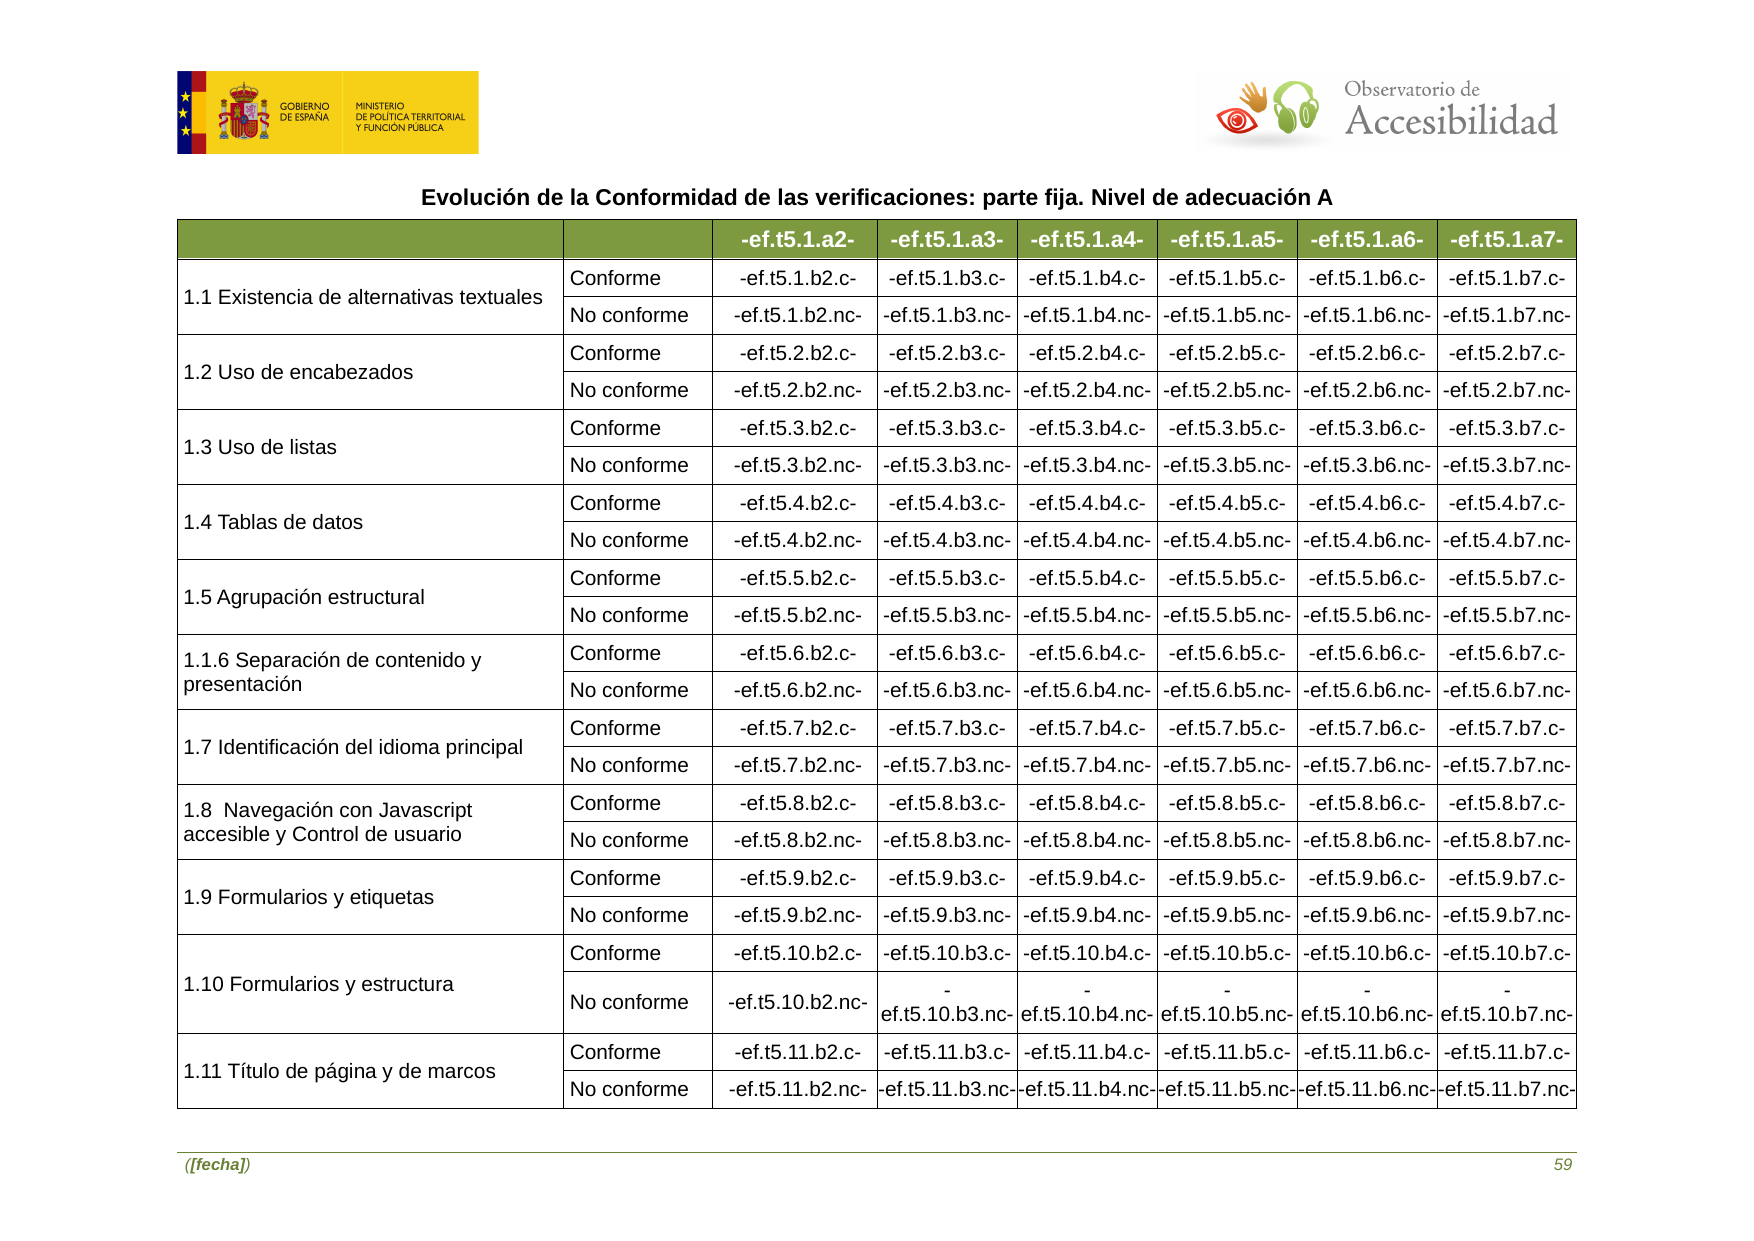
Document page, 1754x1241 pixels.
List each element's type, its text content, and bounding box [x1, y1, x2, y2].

table_cell Conforme [564, 410, 712, 446]
table_cell No conforme [564, 522, 712, 558]
table_cell -ef.t5.2.b2.c- [713, 335, 877, 371]
table_cell -ef.t5.10.b6.c- [1298, 935, 1437, 971]
table_cell -ef.t5.3.b6.nc- [1298, 447, 1437, 483]
table_cell 1.1 Existencia de alternativas textuales [178, 260, 563, 333]
table_cell -ef.t5.11.b7.c- [1438, 1034, 1576, 1070]
table_header [178, 220, 563, 258]
table_cell 1.10 Formularios y estructura [178, 935, 563, 1032]
table_cell Conforme [564, 785, 712, 821]
table_cell -ef.t5.5.b2.c- [713, 560, 877, 596]
table_header -ef.t5.1.a2- [713, 220, 877, 258]
table_cell -ef.t5.11.b5.nc- [1158, 1071, 1297, 1107]
table_cell -ef.t5.10.b3.c- [878, 935, 1017, 971]
table_cell -ef.t5.1.b4.c- [1018, 260, 1157, 296]
table_cell -ef.t5.11.b7.nc- [1438, 1071, 1576, 1107]
table_cell -ef.t5.4.b3.c- [878, 485, 1017, 521]
table_cell No conforme [564, 447, 712, 483]
table_cell -ef.t5.11.b6.c- [1298, 1034, 1437, 1070]
table_cell -ef.t5.5.b4.nc- [1018, 597, 1157, 633]
table_cell -ef.t5.5.b3.c- [878, 560, 1017, 596]
table_cell -ef.t5.9.b5.nc- [1158, 897, 1297, 933]
table_cell -ef.t5.8.b3.nc- [878, 822, 1017, 858]
table_cell -ef.t5.4.b2.c- [713, 485, 877, 521]
table_cell -ef.t5.8.b4.c- [1018, 785, 1157, 821]
table_cell -ef.t5.1.b6.nc- [1298, 297, 1437, 333]
table_cell -ef.t5.11.b4.nc- [1018, 1071, 1157, 1107]
table_cell Conforme [564, 635, 712, 671]
table_cell -ef.t5.2.b3.nc- [878, 372, 1017, 408]
table_cell -ef.t5.8.b2.nc- [713, 822, 877, 858]
table_cell -ef.t5.10.b3.nc- [878, 972, 1017, 1032]
table_cell -ef.t5.8.b3.c- [878, 785, 1017, 821]
table_cell -ef.t5.4.b6.c- [1298, 485, 1437, 521]
table_cell -ef.t5.3.b5.nc- [1158, 447, 1297, 483]
table_cell -ef.t5.7.b6.nc- [1298, 747, 1437, 783]
table_cell -ef.t5.7.b6.c- [1298, 710, 1437, 746]
table_cell -ef.t5.7.b4.c- [1018, 710, 1157, 746]
table_cell -ef.t5.6.b5.c- [1158, 635, 1297, 671]
table_cell -ef.t5.2.b4.c- [1018, 335, 1157, 371]
table_cell 1.11 Título de página y de marcos [178, 1034, 563, 1107]
table_cell -ef.t5.1.b2.c- [713, 260, 877, 296]
table_cell -ef.t5.10.b7.c- [1438, 935, 1576, 971]
table_cell -ef.t5.2.b5.nc- [1158, 372, 1297, 408]
table_cell -ef.t5.1.b7.c- [1438, 260, 1576, 296]
table_cell -ef.t5.9.b7.nc- [1438, 897, 1576, 933]
table_cell -ef.t5.4.b7.c- [1438, 485, 1576, 521]
table_cell -ef.t5.10.b5.nc- [1158, 972, 1297, 1032]
table_header -ef.t5.1.a4- [1018, 220, 1157, 258]
table_cell -ef.t5.6.b7.nc- [1438, 672, 1576, 708]
table_cell No conforme [564, 897, 712, 933]
table_cell -ef.t5.6.b3.c- [878, 635, 1017, 671]
table_cell -ef.t5.8.b4.nc- [1018, 822, 1157, 858]
table_cell -ef.t5.6.b7.c- [1438, 635, 1576, 671]
table_cell -ef.t5.9.b2.nc- [713, 897, 877, 933]
table_cell -ef.t5.7.b4.nc- [1018, 747, 1157, 783]
table_cell -ef.t5.6.b4.c- [1018, 635, 1157, 671]
table_cell -ef.t5.3.b4.nc- [1018, 447, 1157, 483]
table_cell -ef.t5.3.b2.nc- [713, 447, 877, 483]
table_cell 1.5 Agrupación estructural [178, 560, 563, 633]
table_cell Conforme [564, 710, 712, 746]
table_cell -ef.t5.11.b6.nc- [1298, 1071, 1437, 1107]
table_cell -ef.t5.11.b3.nc- [878, 1071, 1017, 1107]
table_cell No conforme [564, 747, 712, 783]
table_cell -ef.t5.5.b5.c- [1158, 560, 1297, 596]
table_cell -ef.t5.7.b7.c- [1438, 710, 1576, 746]
table_cell -ef.t5.10.b5.c- [1158, 935, 1297, 971]
table_header -ef.t5.1.a5- [1158, 220, 1297, 258]
table_cell -ef.t5.6.b2.c- [713, 635, 877, 671]
table_cell -ef.t5.1.b2.nc- [713, 297, 877, 333]
table_cell -ef.t5.7.b5.nc- [1158, 747, 1297, 783]
table_cell -ef.t5.11.b2.c- [713, 1034, 877, 1070]
table_cell -ef.t5.1.b7.nc- [1438, 297, 1576, 333]
table_cell -ef.t5.11.b2.nc- [713, 1071, 877, 1107]
table_cell 1.4 Tablas de datos [178, 485, 563, 558]
table_cell Conforme [564, 485, 712, 521]
table_cell -ef.t5.8.b5.c- [1158, 785, 1297, 821]
table_cell -ef.t5.4.b4.c- [1018, 485, 1157, 521]
table_cell -ef.t5.9.b5.c- [1158, 860, 1297, 896]
table_cell Conforme [564, 1034, 712, 1070]
table_cell -ef.t5.4.b7.nc- [1438, 522, 1576, 558]
table_cell -ef.t5.8.b5.nc- [1158, 822, 1297, 858]
table_cell -ef.t5.5.b7.c- [1438, 560, 1576, 596]
table_cell -ef.t5.6.b2.nc- [713, 672, 877, 708]
table_cell -ef.t5.7.b2.nc- [713, 747, 877, 783]
table_cell -ef.t5.3.b7.nc- [1438, 447, 1576, 483]
table_cell Conforme [564, 335, 712, 371]
table_cell No conforme [564, 1071, 712, 1107]
table_cell 1.3 Uso de listas [178, 410, 563, 483]
table_cell -ef.t5.2.b6.c- [1298, 335, 1437, 371]
table_cell -ef.t5.9.b2.c- [713, 860, 877, 896]
table_cell -ef.t5.10.b4.nc- [1018, 972, 1157, 1032]
picture [1196, 72, 1572, 154]
table_cell No conforme [564, 297, 712, 333]
table_cell -ef.t5.11.b4.c- [1018, 1034, 1157, 1070]
table_cell -ef.t5.3.b3.c- [878, 410, 1017, 446]
table_cell 1.2 Uso de encabezados [178, 335, 563, 408]
table_cell -ef.t5.9.b6.c- [1298, 860, 1437, 896]
table_cell -ef.t5.7.b7.nc- [1438, 747, 1576, 783]
table_cell -ef.t5.2.b3.c- [878, 335, 1017, 371]
table_cell -ef.t5.4.b4.nc- [1018, 522, 1157, 558]
table_cell -ef.t5.7.b5.c- [1158, 710, 1297, 746]
table_cell -ef.t5.3.b7.c- [1438, 410, 1576, 446]
table_cell -ef.t5.11.b3.c- [878, 1034, 1017, 1070]
table_cell Conforme [564, 935, 712, 971]
table_cell 1.8 Navegación con Javascript accesible y Control de usuario [178, 785, 563, 858]
table_cell -ef.t5.6.b3.nc- [878, 672, 1017, 708]
table_cell -ef.t5.3.b6.c- [1298, 410, 1437, 446]
table_cell -ef.t5.5.b4.c- [1018, 560, 1157, 596]
table_cell -ef.t5.4.b5.c- [1158, 485, 1297, 521]
table_cell -ef.t5.5.b6.nc- [1298, 597, 1437, 633]
table_cell No conforme [564, 672, 712, 708]
table_cell -ef.t5.1.b5.nc- [1158, 297, 1297, 333]
table_cell -ef.t5.1.b3.c- [878, 260, 1017, 296]
table_cell -ef.t5.11.b5.c- [1158, 1034, 1297, 1070]
table_cell -ef.t5.6.b6.c- [1298, 635, 1437, 671]
table_header [564, 220, 712, 258]
table_cell -ef.t5.8.b6.c- [1298, 785, 1437, 821]
table_header -ef.t5.1.a3- [878, 220, 1017, 258]
table_cell -ef.t5.3.b3.nc- [878, 447, 1017, 483]
table_cell -ef.t5.3.b5.c- [1158, 410, 1297, 446]
table_cell -ef.t5.7.b2.c- [713, 710, 877, 746]
table_cell No conforme [564, 972, 712, 1032]
table_cell -ef.t5.9.b4.c- [1018, 860, 1157, 896]
table_cell -ef.t5.3.b2.c- [713, 410, 877, 446]
table_cell -ef.t5.4.b2.nc- [713, 522, 877, 558]
table_cell 1.9 Formularios y etiquetas [178, 860, 563, 933]
table_cell -ef.t5.10.b2.c- [713, 935, 877, 971]
table_cell No conforme [564, 372, 712, 408]
table_cell -ef.t5.7.b3.nc- [878, 747, 1017, 783]
table_cell -ef.t5.6.b4.nc- [1018, 672, 1157, 708]
table_cell 1.1.6 Separación de contenido y presentación [178, 635, 563, 708]
table_cell -ef.t5.7.b3.c- [878, 710, 1017, 746]
table_cell -ef.t5.5.b7.nc- [1438, 597, 1576, 633]
table_cell -ef.t5.2.b7.c- [1438, 335, 1576, 371]
table_cell -ef.t5.8.b7.c- [1438, 785, 1576, 821]
table_cell -ef.t5.2.b6.nc- [1298, 372, 1437, 408]
table_cell -ef.t5.6.b5.nc- [1158, 672, 1297, 708]
table_cell -ef.t5.1.b3.nc- [878, 297, 1017, 333]
table_cell No conforme [564, 822, 712, 858]
table_cell Conforme [564, 860, 712, 896]
picture [177, 71, 479, 154]
table_cell -ef.t5.10.b6.nc- [1298, 972, 1437, 1032]
table_cell -ef.t5.1.b6.c- [1298, 260, 1437, 296]
table_cell -ef.t5.8.b7.nc- [1438, 822, 1576, 858]
table_cell -ef.t5.4.b6.nc- [1298, 522, 1437, 558]
text Evolución de la Conformidad de las verificaciones: parte fija. Nivel de adecuación A [177, 184, 1577, 211]
table_cell -ef.t5.2.b4.nc- [1018, 372, 1157, 408]
table_cell -ef.t5.2.b2.nc- [713, 372, 877, 408]
table_cell -ef.t5.5.b2.nc- [713, 597, 877, 633]
table_cell -ef.t5.5.b6.c- [1298, 560, 1437, 596]
table_cell -ef.t5.9.b3.nc- [878, 897, 1017, 933]
table_cell -ef.t5.9.b7.c- [1438, 860, 1576, 896]
table_cell -ef.t5.9.b3.c- [878, 860, 1017, 896]
table_cell -ef.t5.2.b5.c- [1158, 335, 1297, 371]
table_cell Conforme [564, 560, 712, 596]
table_cell -ef.t5.9.b4.nc- [1018, 897, 1157, 933]
table_cell -ef.t5.8.b2.c- [713, 785, 877, 821]
table_cell -ef.t5.1.b5.c- [1158, 260, 1297, 296]
table_cell -ef.t5.8.b6.nc- [1298, 822, 1437, 858]
table_cell -ef.t5.1.b4.nc- [1018, 297, 1157, 333]
table_header -ef.t5.1.a7- [1438, 220, 1576, 258]
table_cell -ef.t5.9.b6.nc- [1298, 897, 1437, 933]
table_cell -ef.t5.10.b2.nc- [713, 972, 877, 1032]
table_cell Conforme [564, 260, 712, 296]
table_cell -ef.t5.4.b3.nc- [878, 522, 1017, 558]
table_cell -ef.t5.2.b7.nc- [1438, 372, 1576, 408]
table_cell -ef.t5.5.b5.nc- [1158, 597, 1297, 633]
table_cell -ef.t5.3.b4.c- [1018, 410, 1157, 446]
table_cell -ef.t5.4.b5.nc- [1158, 522, 1297, 558]
table_cell No conforme [564, 597, 712, 633]
table_cell -ef.t5.6.b6.nc- [1298, 672, 1437, 708]
table_header -ef.t5.1.a6- [1298, 220, 1437, 258]
table_cell 1.7 Identificación del idioma principal [178, 710, 563, 783]
table_cell -ef.t5.5.b3.nc- [878, 597, 1017, 633]
table_cell -ef.t5.10.b7.nc- [1438, 972, 1576, 1032]
table_cell -ef.t5.10.b4.c- [1018, 935, 1157, 971]
